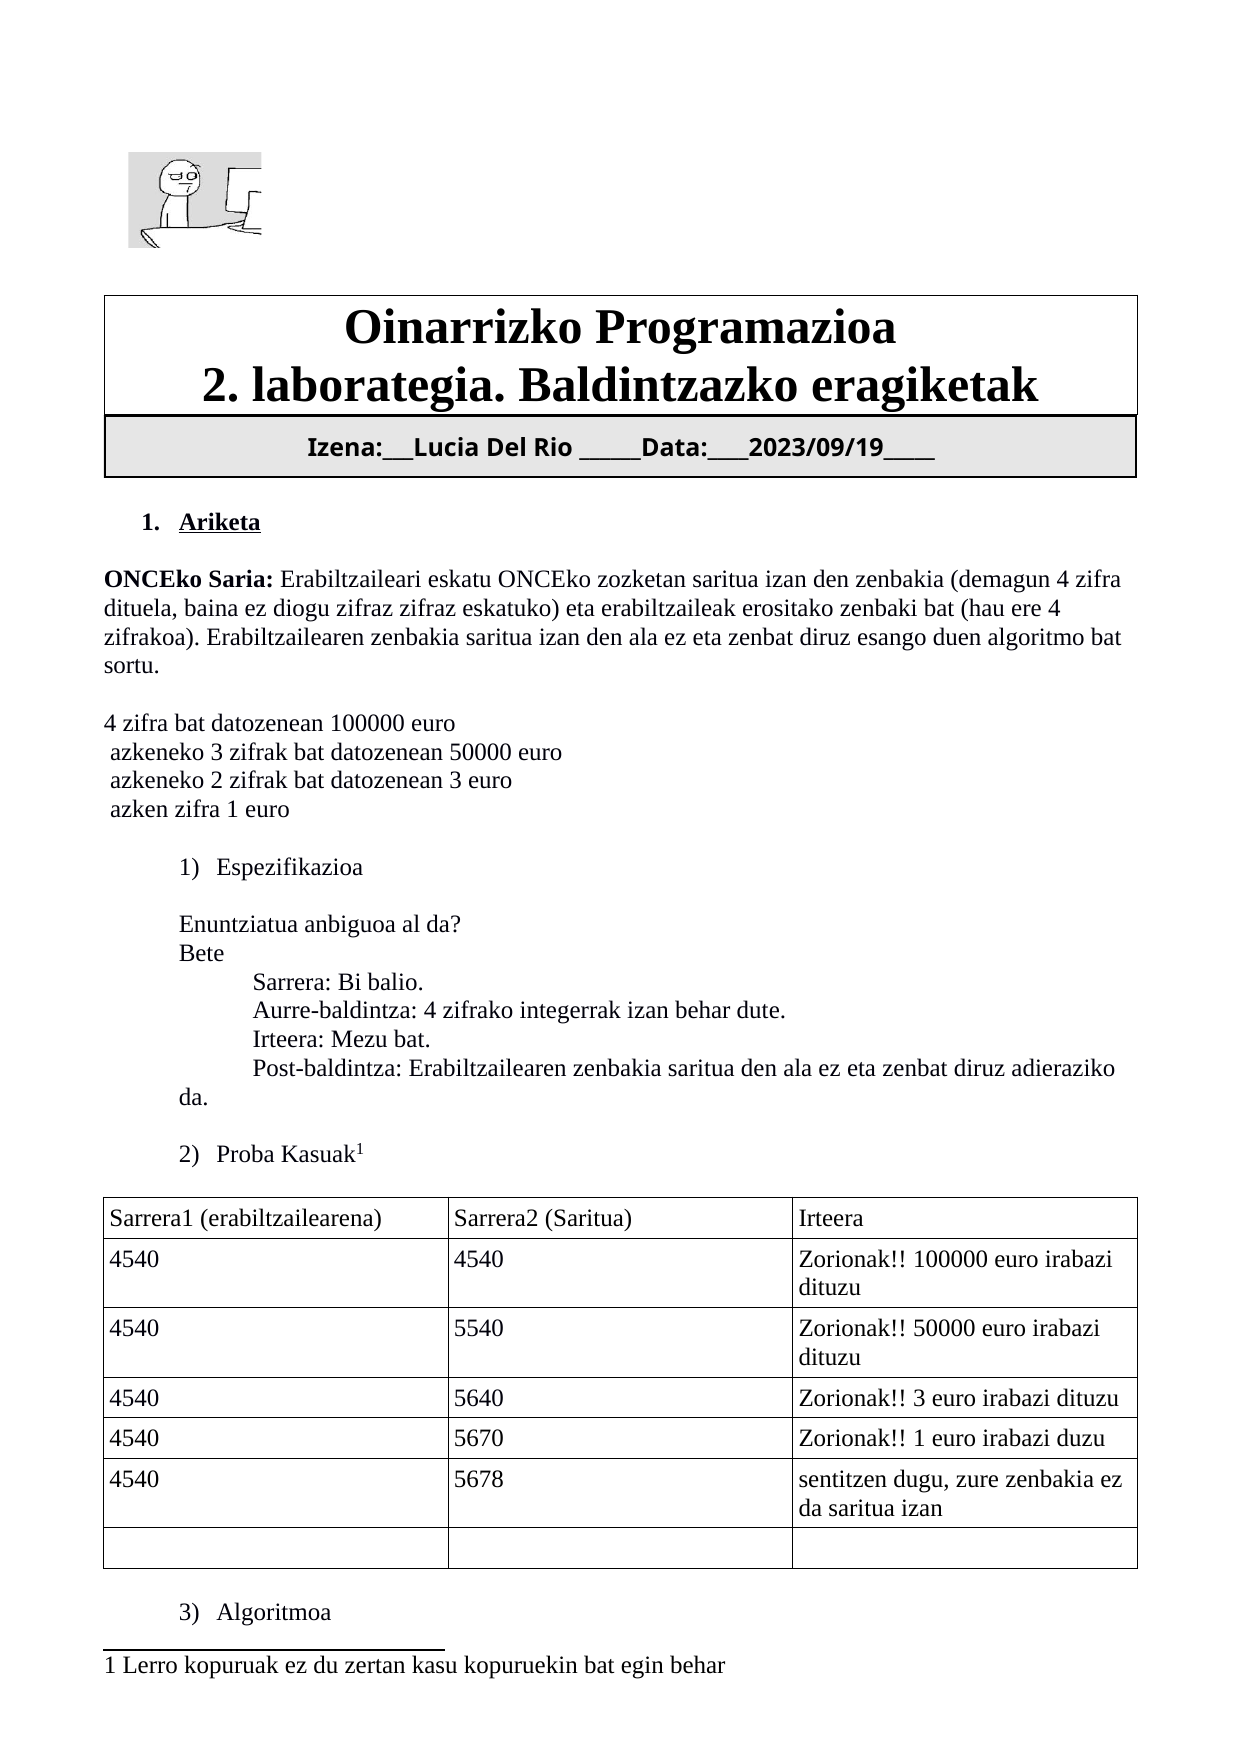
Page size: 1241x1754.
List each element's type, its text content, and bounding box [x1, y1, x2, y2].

text azkeneko 3 zifrak bat datozenean 50000 euro [103, 737, 1137, 765]
list Ariketa [141, 507, 1137, 535]
text Oinarrizko Programazioa [105, 296, 1137, 352]
table_cell Zorionak!! 1 euro irabazi duzu [793, 1418, 1137, 1458]
text azkeneko 2 zifrak bat datozenean 3 euro [103, 765, 1137, 794]
text 4 zifra bat datozenean 100000 euro [103, 708, 1137, 737]
text Post-baldintza: Erabiltzailearen zenbakia saritua den ala ez eta zenbat diruz adieraziko da. [178, 1053, 1137, 1110]
table_cell 5540 [449, 1308, 792, 1376]
text Enuntziatua anbiguoa al da? [178, 909, 1137, 938]
text ONCEko Saria: Erabiltzaileari eskatu ONCEko zozketan saritua izan den zenbakia (demagun 4 zifra dituela, baina ez diogu zifraz zifraz eskatuko) eta erabiltzaileak erositako zenbaki bat (hau ere 4 zifrakoa). Erabiltzailearen zenbakia saritua izan den ala ez eta zenbat diruz esango duen algoritmo bat sortu. [103, 564, 1137, 679]
table_cell 4540 [104, 1239, 448, 1307]
table_cell [449, 1528, 792, 1568]
text Izena:___Lucia Del Rio ______Data:____2023/09/19_____ [106, 417, 1135, 476]
table_cell 4540 [104, 1308, 448, 1376]
table_header Sarrera2 (Saritua) [449, 1198, 792, 1237]
table_header Irteera [793, 1198, 1137, 1237]
table_cell 5640 [449, 1378, 792, 1417]
table_cell [793, 1528, 1137, 1568]
table_header Sarrera1 (erabiltzailearena) [104, 1198, 448, 1237]
table_cell 5678 [449, 1459, 792, 1527]
table_cell 4540 [104, 1378, 448, 1417]
table_cell 5670 [449, 1418, 792, 1458]
table_cell sentitzen dugu, zure zenbakia ez da saritua izan [793, 1459, 1137, 1527]
text 2. laborategia. Baldintzazko eragiketak [105, 352, 1137, 414]
table_cell 4540 [104, 1459, 448, 1527]
list Espezifikazioa [178, 852, 1137, 880]
table_cell [104, 1528, 448, 1568]
text Irteera: Mezu bat. [178, 1024, 1137, 1053]
table_cell Zorionak!! 100000 euro irabazi dituzu [793, 1239, 1137, 1307]
list Algoritmoa [178, 1597, 1137, 1626]
text Sarrera: Bi balio. [178, 967, 1137, 995]
table_cell Zorionak!! 50000 euro irabazi dituzu [793, 1308, 1137, 1376]
table_cell 4540 [104, 1418, 448, 1458]
list Proba Kasuak [178, 1139, 1137, 1168]
list Lerro kopuruak ez du zertan kasu kopuruekin bat egin behar [103, 1650, 1137, 1679]
table_cell Zorionak!! 3 euro irabazi dituzu [793, 1378, 1137, 1417]
table_cell 4540 [449, 1239, 792, 1307]
text azken zifra 1 euro [103, 794, 1137, 823]
text Bete [178, 938, 1137, 967]
text Aurre-baldintza: 4 zifrako integerrak izan behar dute. [178, 995, 1137, 1024]
